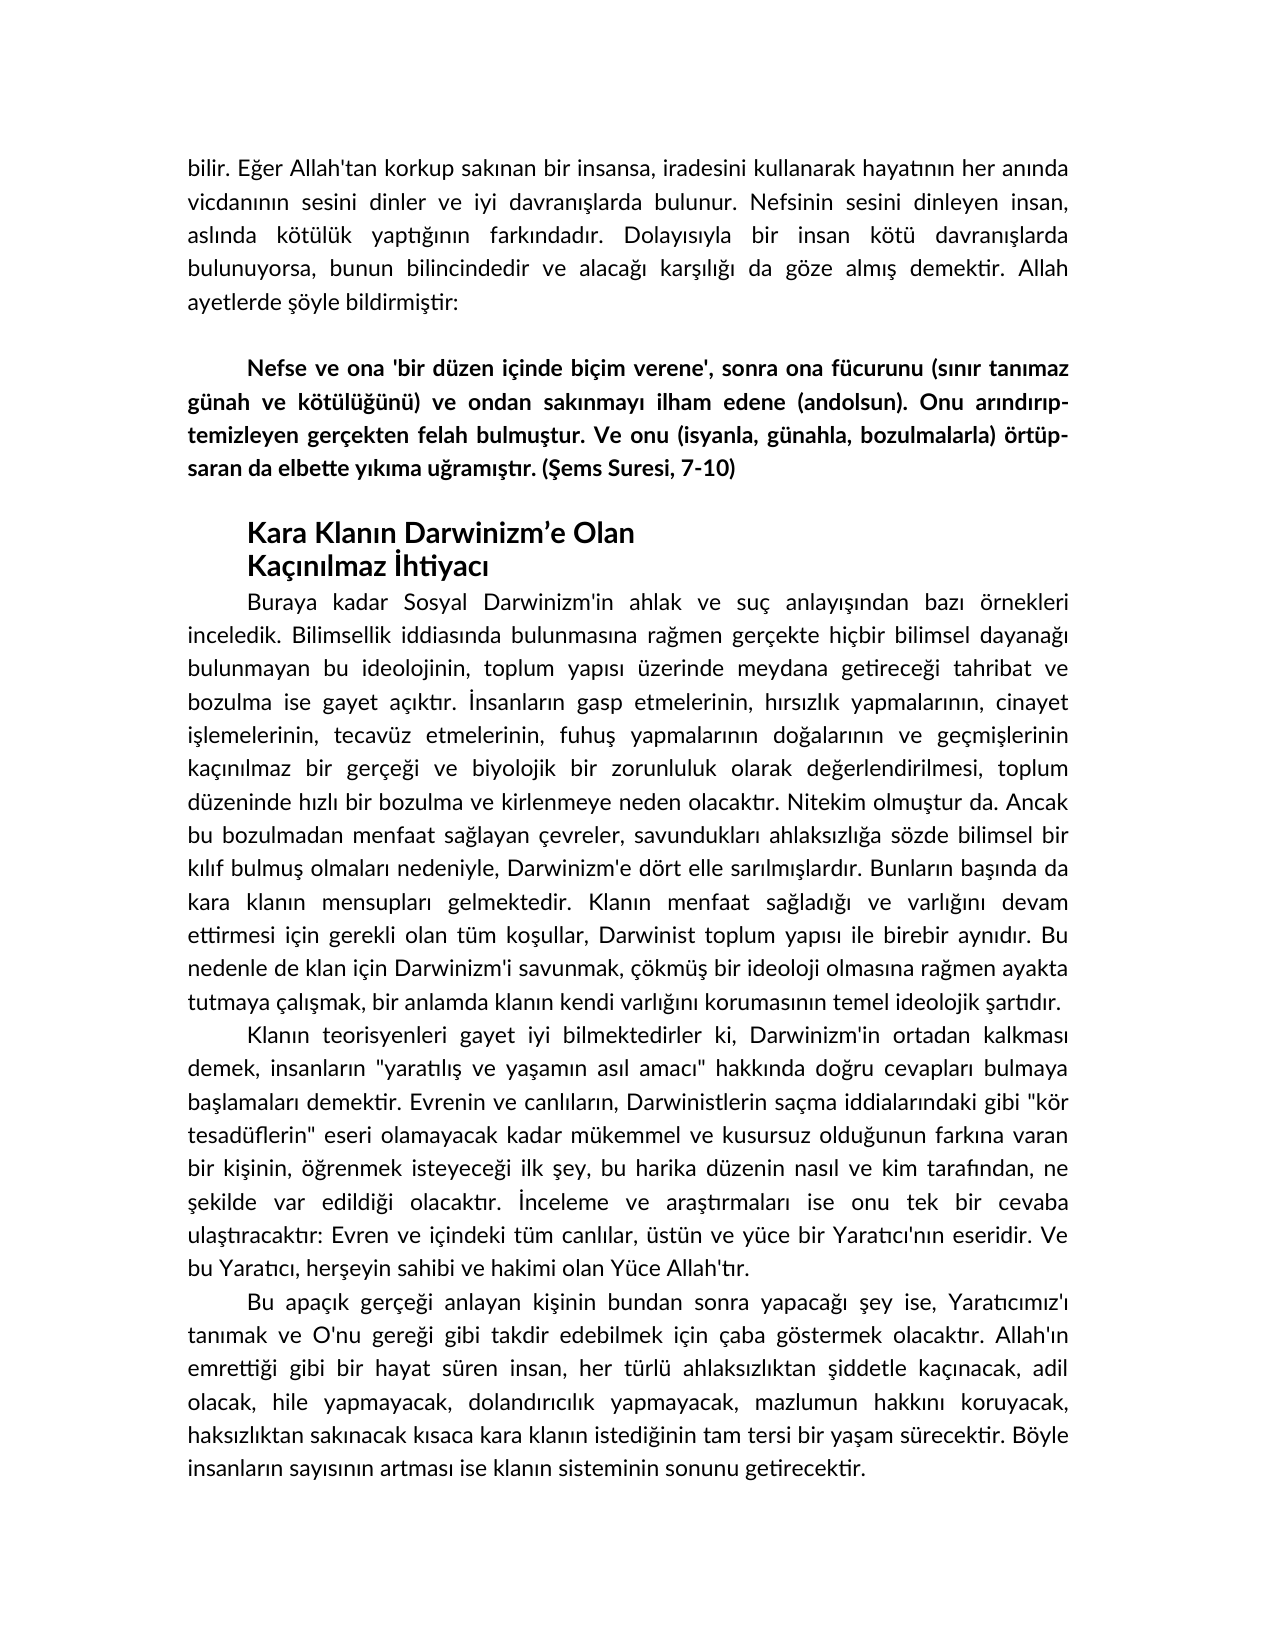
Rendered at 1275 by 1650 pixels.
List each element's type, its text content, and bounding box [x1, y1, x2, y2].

text Nefse ve ona 'bir düzen içinde biçim verene', sonra ona fücurunu (sınır tanımaz günah ve kötülüğünü) ve ondan sakınmayı ilham edene (andolsun). Onu arındırıp-temizleyen gerçekten felah bulmuştur. Ve onu (isyanla, günahla, bozulmalarla) örtüp-saran da elbette yıkıma uğramıştır. (Şems Suresi, 7-10) [187, 350, 1070, 483]
text Bu apaçık gerçeği anlayan kişinin bundan sonra yapacağı şey ise, Yaratıcımız'ı tanımak ve O'nu gereği gibi takdir edebilmek için çaba göstermek olacaktır. Allah'ın emrettiği gibi bir hayat süren insan, her türlü ahlaksızlıktan şiddetle kaçınacak, adil olacak, hile yapmayacak, dolandırıcılık yapmayacak, mazlumun hakkını koruyacak, haksızlıktan sakınacak kısaca kara klanın istediğinin tam tersi bir yaşam sürecektir. Böyle insanların sayısının artması ise klanın sisteminin sonunu getirecektir. [187, 1283, 1070, 1483]
text Klanın teorisyenleri gayet iyi bilmektedirler ki, Darwinizm'in ortadan kalkması demek, insanların "yaratılış ve yaşamın asıl amacı" hakkında doğru cevapları bulmaya başlamaları demektir. Evrenin ve canlıların, Darwinistlerin saçma iddialarındaki gibi "kör tesadüflerin" eseri olamayacak kadar mükemmel ve kusursuz olduğunun farkına varan bir kişinin, öğrenmek isteyeceği ilk şey, bu harika düzenin nasıl ve kim tarafından, ne şekilde var edildiği olacaktır. İnceleme ve araştırmaları ise onu tek bir cevaba ulaştıracaktır: Evren ve içindeki tüm canlılar, üstün ve yüce bir Yaratıcı'nın eseridir. Ve bu Yaratıcı, herşeyin sahibi ve hakimi olan Yüce Allah'tır. [187, 1017, 1070, 1283]
text Kaçınılmaz İhtiyacı [187, 550, 1070, 583]
text bilir. Eğer Allah'tan korkup sakınan bir insansa, iradesini kullanarak hayatının her anında vicdanının sesini dinler ve iyi davranışlarda bulunur. Nefsinin sesini dinleyen insan, aslında kötülük yaptığının farkındadır. Dolayısıyla bir insan kötü davranışlarda bulunuyorsa, bunun bilincindedir ve alacağı karşılığı da göze almış demektir. Allah ayetlerde şöyle bildirmiştir: [187, 150, 1070, 317]
text Kara Klanın Darwinizm’e Olan [187, 517, 1070, 550]
text Buraya kadar Sosyal Darwinizm'in ahlak ve suç anlayışından bazı örnekleri inceledik. Bilimsellik iddiasında bulunmasına rağmen gerçekte hiçbir bilimsel dayanağı bulunmayan bu ideolojinin, toplum yapısı üzerinde meydana getireceği tahribat ve bozulma ise gayet açıktır. İnsanların gasp etmelerinin, hırsızlık yapmalarının, cinayet işlemelerinin, tecavüz etmelerinin, fuhuş yapmalarının doğalarının ve geçmişlerinin kaçınılmaz bir gerçeği ve biyolojik bir zorunluluk olarak değerlendirilmesi, toplum düzeninde hızlı bir bozulma ve kirlenmeye neden olacaktır. Nitekim olmuştur da. Ancak bu bozulmadan menfaat sağlayan çevreler, savundukları ahlaksızlığa sözde bilimsel bir kılıf bulmuş olmaları nedeniyle, Darwinizm'e dört elle sarılmışlardır. Bunların başında da kara klanın mensupları gelmektedir. Klanın menfaat sağladığı ve varlığını devam ettirmesi için gerekli olan tüm koşullar, Darwinist toplum yapısı ile birebir aynıdır. Bu nedenle de klan için Darwinizm'i savunmak, çökmüş bir ideoloji olmasına rağmen ayakta tutmaya çalışmak, bir anlamda klanın kendi varlığını korumasının temel ideolojik şartıdır. [187, 583, 1070, 1017]
